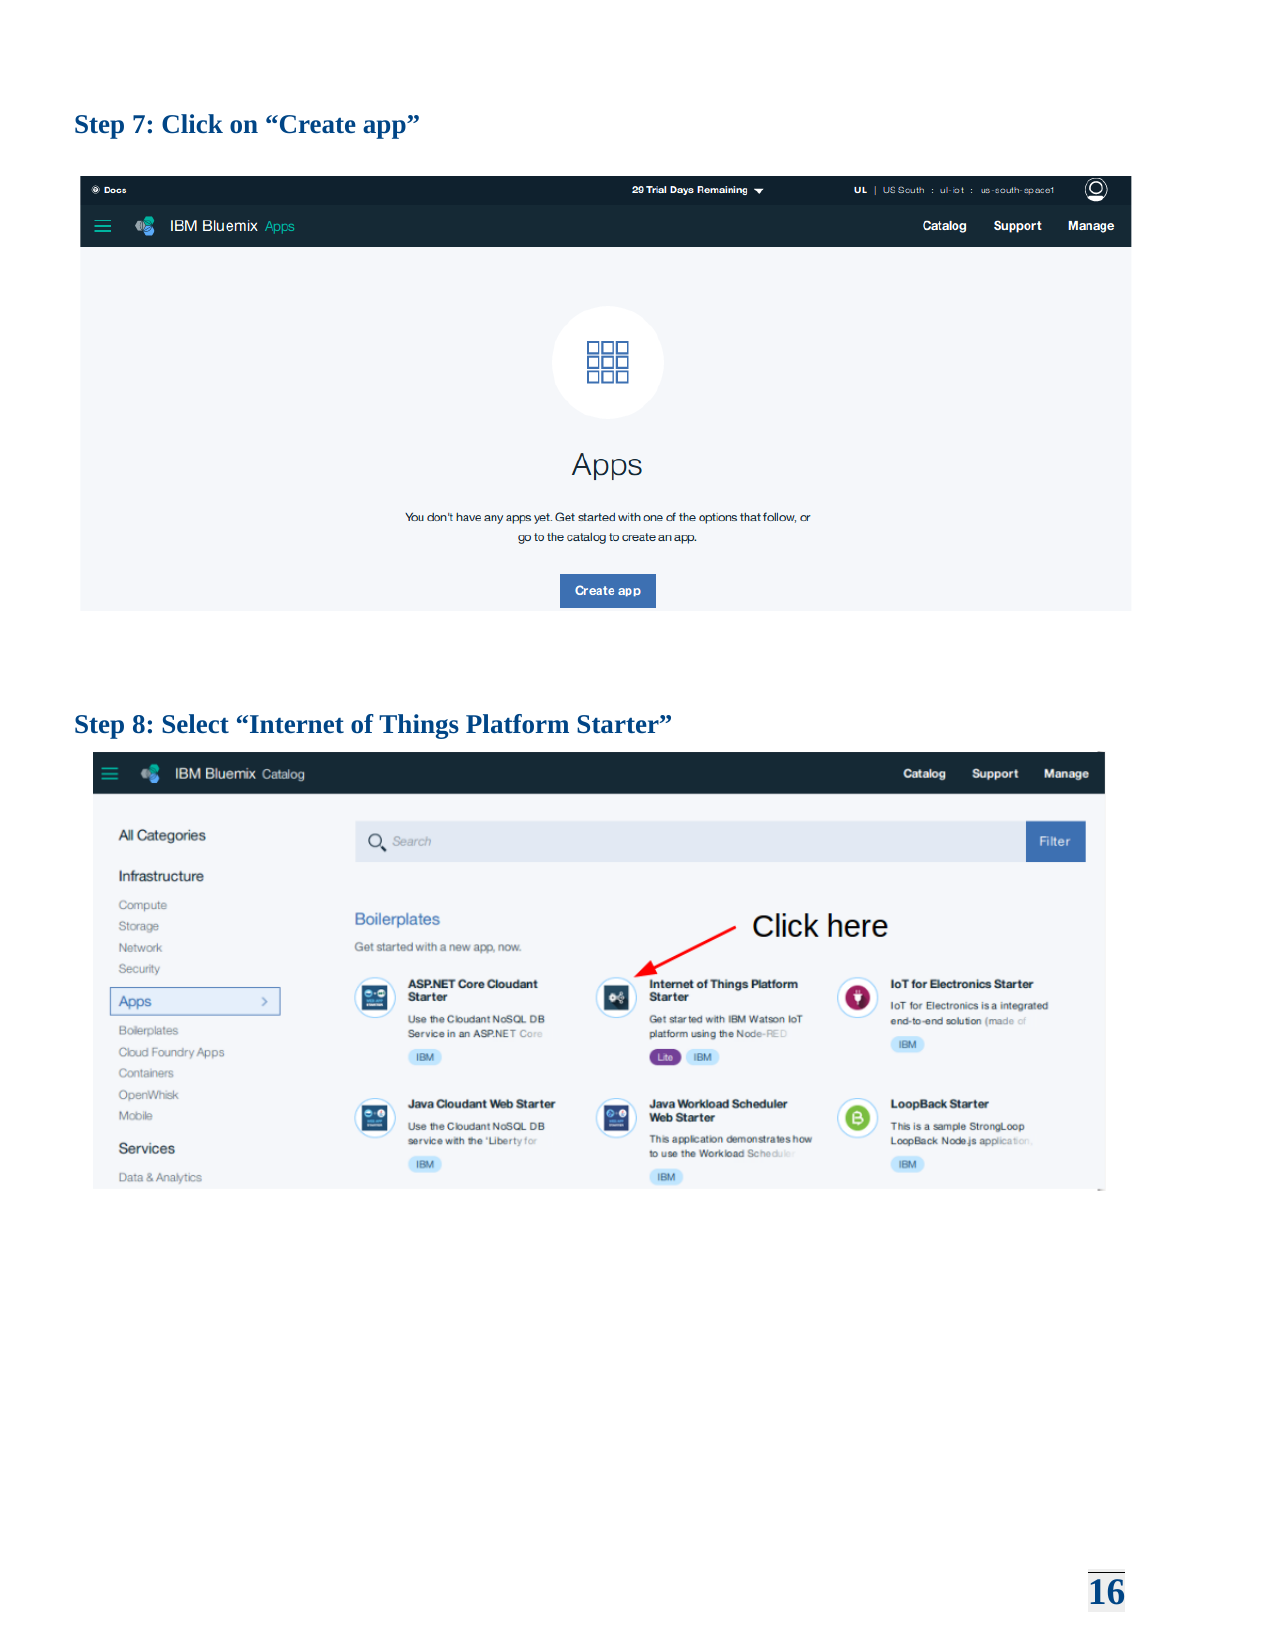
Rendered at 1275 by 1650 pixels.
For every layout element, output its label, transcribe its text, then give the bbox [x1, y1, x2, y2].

picture [80, 176, 1132, 611]
subtitle Step 8: Select “Internet of Things Platform Starter” [74, 708, 1125, 740]
subtitle Step 7: Click on “Create app” [74, 108, 1125, 139]
picture [93, 751, 1106, 1191]
